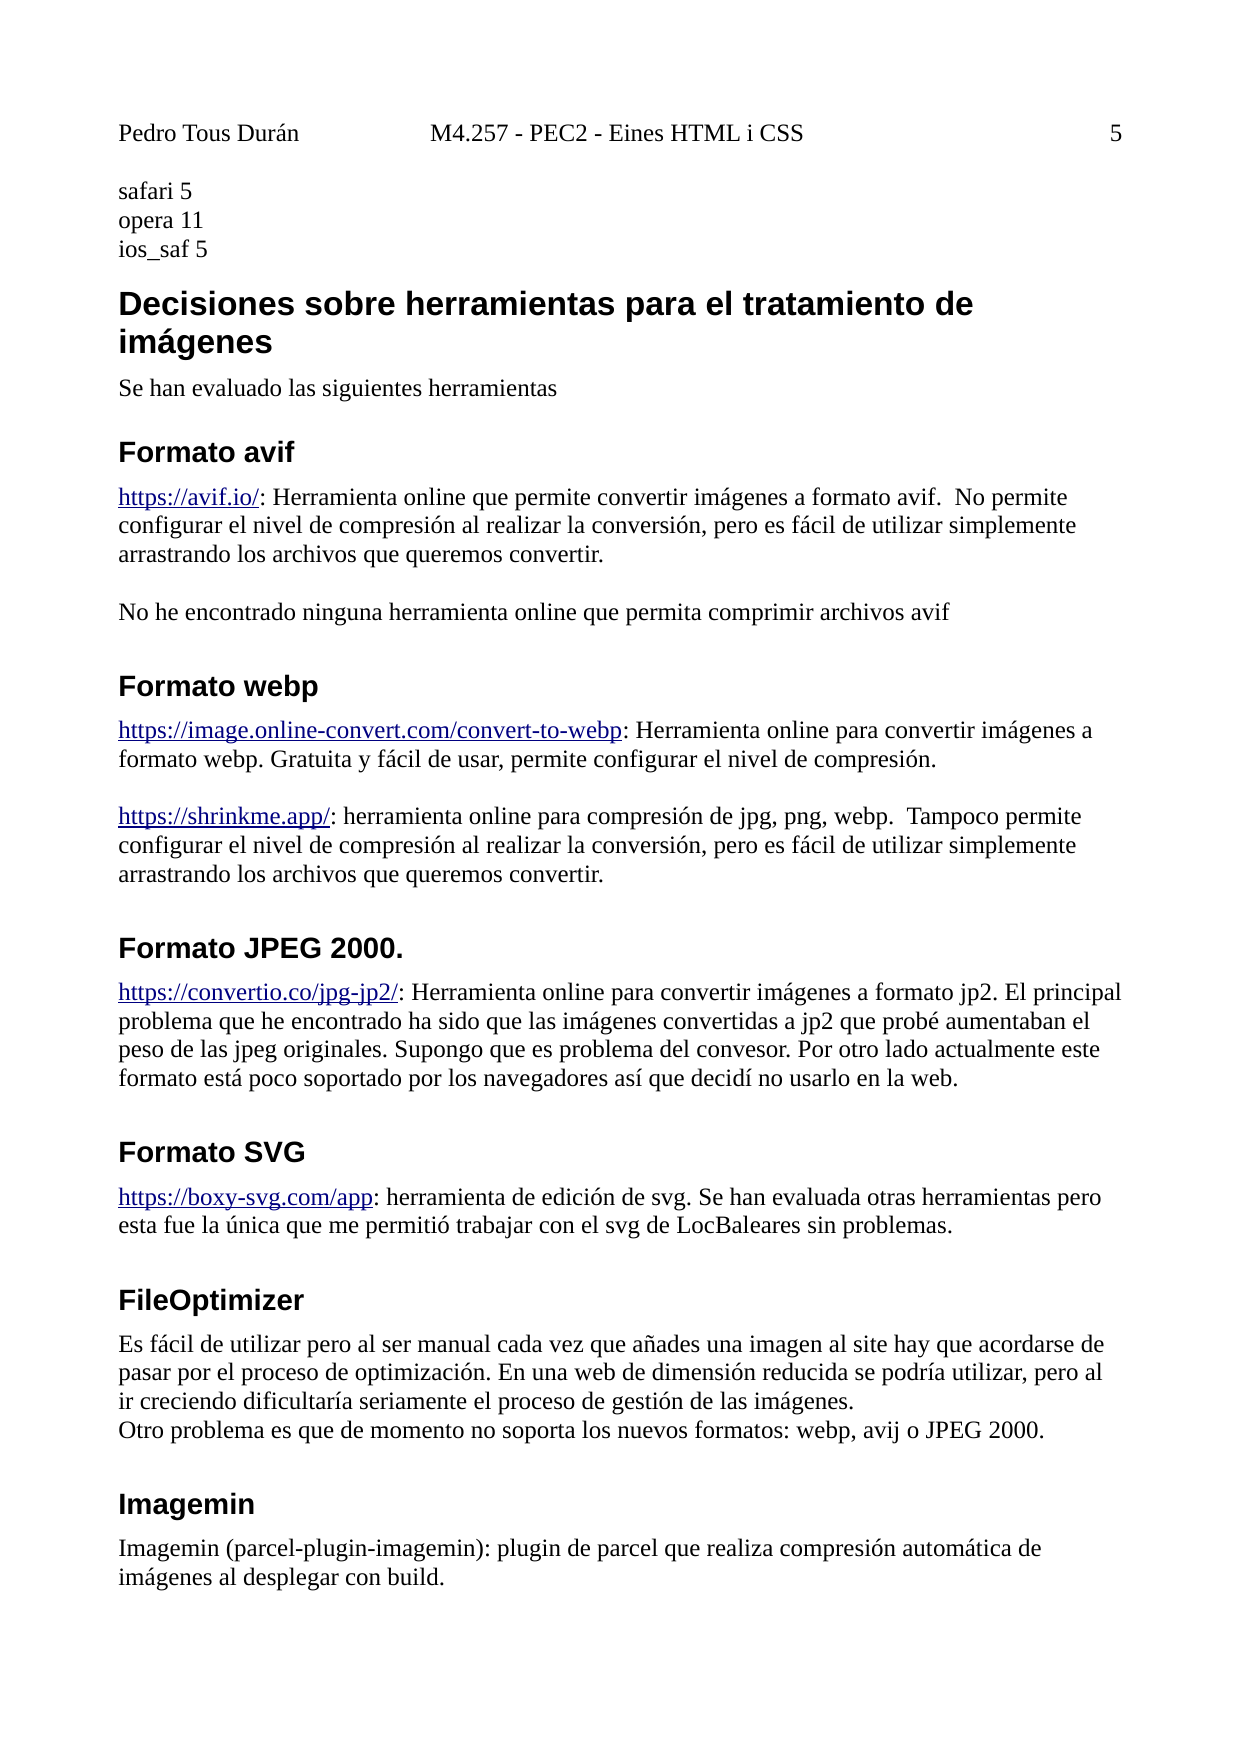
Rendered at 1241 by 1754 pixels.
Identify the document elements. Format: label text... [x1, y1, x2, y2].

text safari 5 [118, 176, 1122, 205]
text Se han evaluado las siguientes herramientas [118, 373, 1122, 402]
text Es fácil de utilizar pero al ser manual cada vez que añades una imagen al site hay que acordarse de pasar por el proceso de optimización. En una web de dimensión reducida se podría utilizar, pero al ir creciendo dificultaría seriamente el proceso de gestión de las imágenes. [118, 1329, 1122, 1415]
text Otro problema es que de momento no soporta los nuevos formatos: webp, avij o JPEG 2000. [118, 1415, 1122, 1444]
subtitle Imagemin [118, 1487, 1122, 1521]
subtitle FileOptimizer [118, 1282, 1122, 1316]
text No he encontrado ninguna herramienta online que permita comprimir archivos avif [118, 597, 1122, 625]
text Imagemin (parcel-plugin-imagemin): plugin de parcel que realiza compresión automática de imágenes al desplegar con build. [118, 1533, 1122, 1591]
subtitle Formato webp [118, 669, 1122, 702]
text https://avif.io/: Herramienta online que permite convertir imágenes a formato avif. No permite configurar el nivel de compresión al realizar la conversión, pero es fácil de utilizar simplemente arrastrando los archivos que queremos convertir. [118, 482, 1122, 568]
subtitle Formato avif [118, 435, 1122, 469]
text https://boxy-svg.com/app: herramienta de edición de svg. Se han evaluada otras herramientas pero esta fue la única que me permitió trabajar con el svg de LocBaleares sin problemas. [118, 1182, 1122, 1239]
subtitle Decisiones sobre herramientas para el tratamiento de imágenes [118, 283, 1122, 361]
text ios_saf 5 [118, 234, 1122, 263]
subtitle Formato JPEG 2000. [118, 931, 1122, 964]
subtitle Formato SVG [118, 1135, 1122, 1169]
text opera 11 [118, 205, 1122, 234]
text https://image.online-convert.com/convert-to-webp: Herramienta online para convertir imágenes a formato webp. Gratuita y fácil de usar, permite configurar el nivel de compresión. [118, 715, 1122, 772]
text https://shrinkme.app/: herramienta online para compresión de jpg, png, webp. Tampoco permite configurar el nivel de compresión al realizar la conversión, pero es fácil de utilizar simplemente arrastrando los archivos que queremos convertir. [118, 801, 1122, 887]
text https://convertio.co/jpg-jp2/: Herramienta online para convertir imágenes a formato jp2. El principal problema que he encontrado ha sido que las imágenes convertidas a jp2 que probé aumentaban el peso de las jpeg originales. Supongo que es problema del convesor. Por otro lado actualmente este formato está poco soportado por los navegadores así que decidí no usarlo en la web. [118, 977, 1122, 1092]
